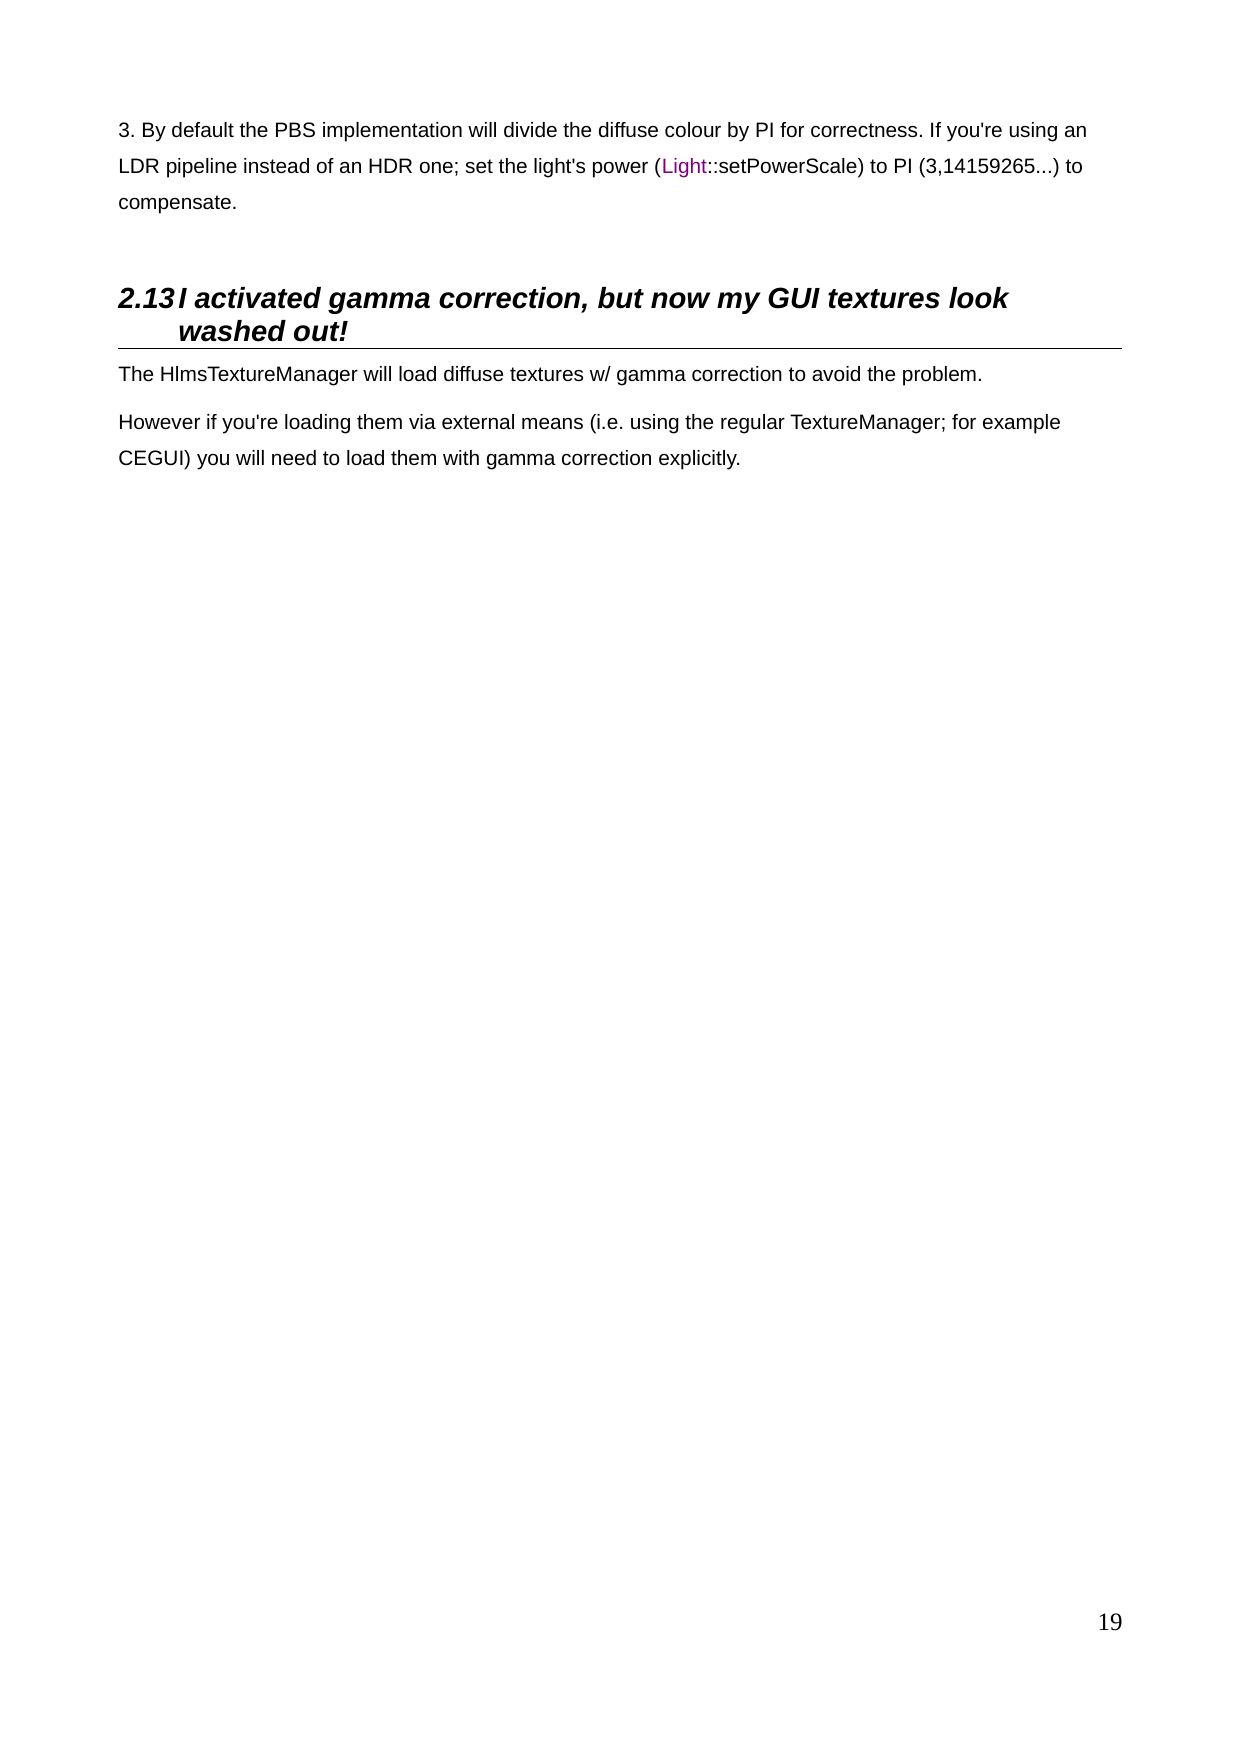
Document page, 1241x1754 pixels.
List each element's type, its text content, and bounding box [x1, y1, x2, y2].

text The HlmsTextureManager will load diffuse textures w/ gamma correction to avoid the problem. [118, 361, 1122, 385]
subtitle I activated gamma correction, but now my GUI textures look washed out! [118, 281, 1122, 348]
text 3. By default the PBS implementation will divide the diffuse colour by PI for correctness. If you're using an LDR pipeline instead of an HDR one; set the light's power (Light::setPowerScale) to PI (3,14159265...) to compensate. [118, 118, 1122, 214]
text However if you're loading them via external means (i.e. using the regular TextureManager; for example CEGUI) you will need to load them with gamma correction explicitly. [118, 410, 1122, 470]
